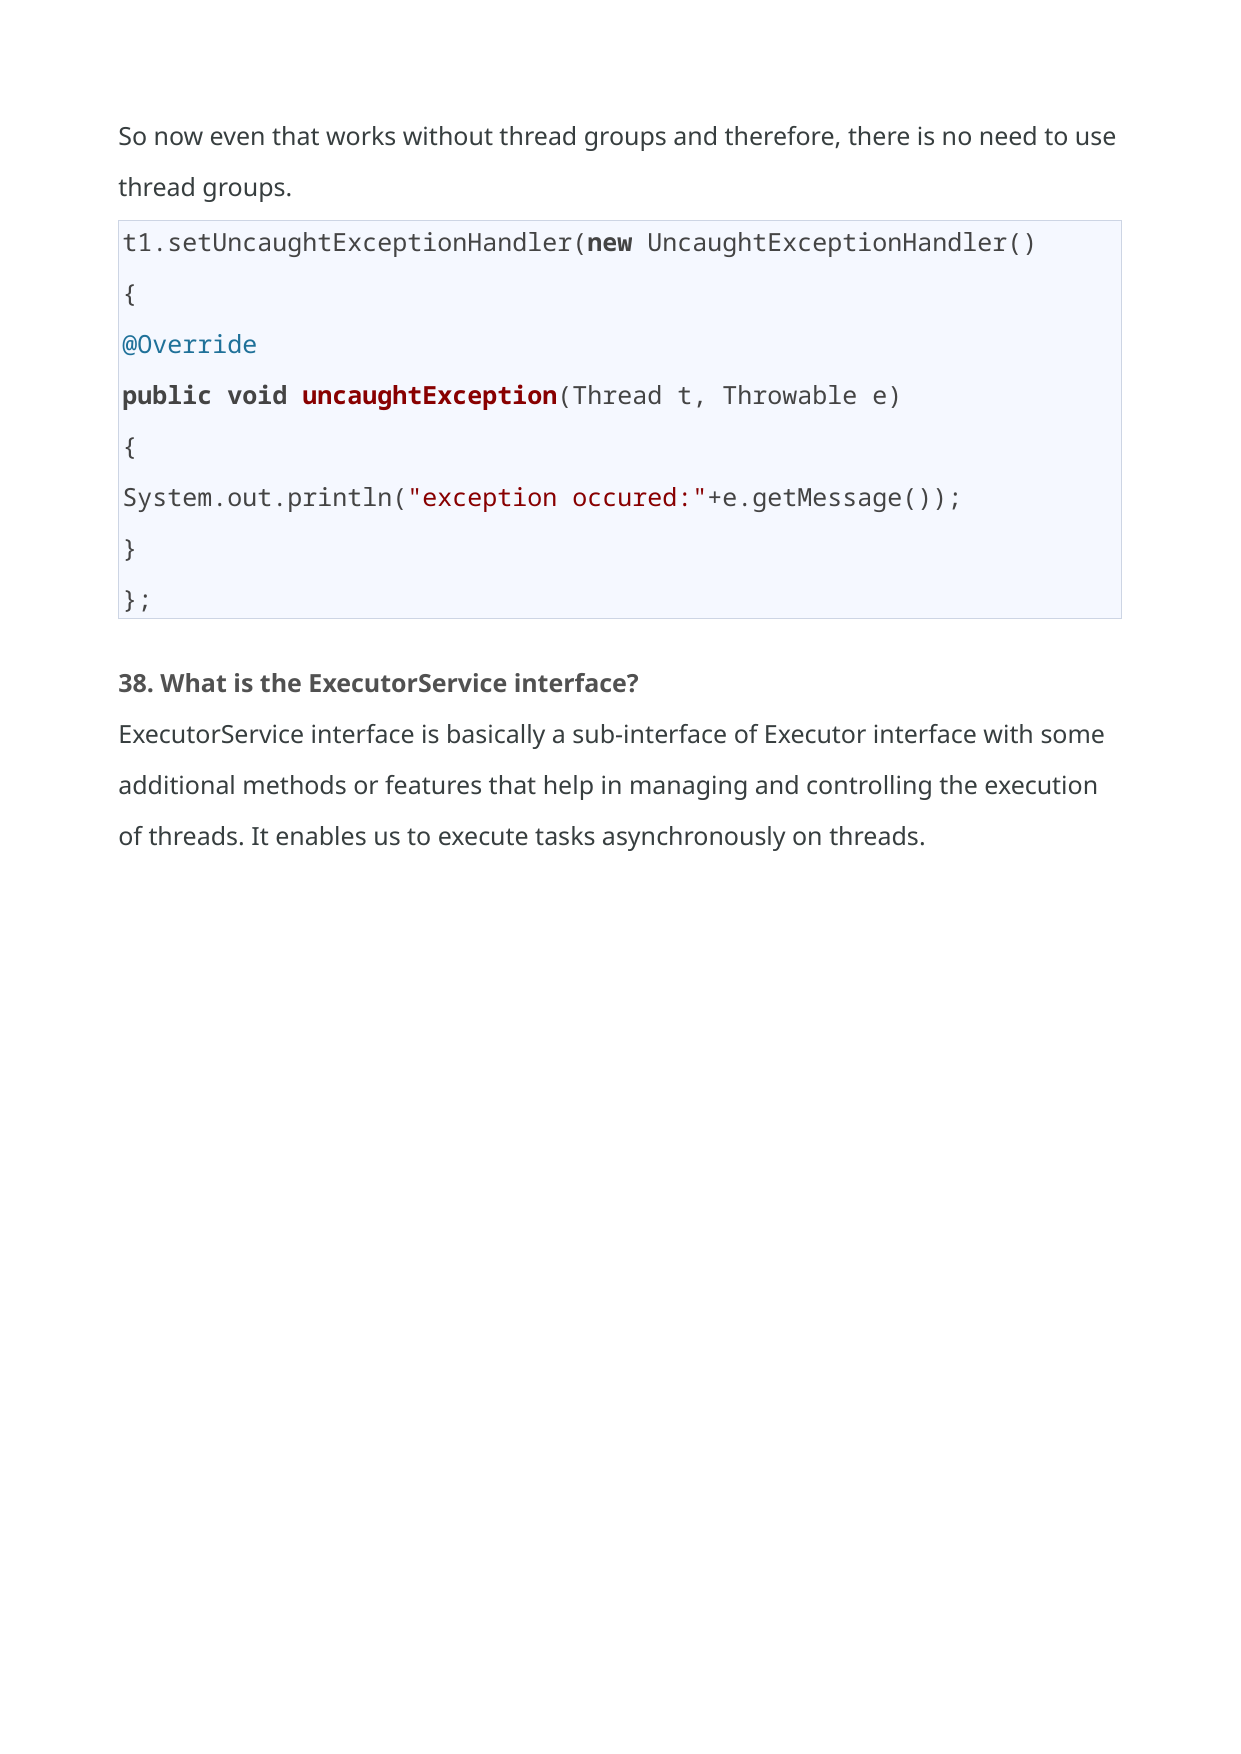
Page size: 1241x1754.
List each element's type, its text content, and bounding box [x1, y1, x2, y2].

subtitle 38. What is the ExecutorService interface? [118, 666, 1122, 700]
text ExecutorService interface is basically a sub-interface of Executor interface with some additional methods or features that help in managing and controlling the execution of threads. It enables us to execute tasks asynchronously on threads. [118, 717, 1122, 853]
text So now even that works without thread groups and therefore, there is no need to use thread groups. [118, 118, 1122, 203]
text } [119, 526, 1121, 564]
text { [119, 271, 1121, 309]
text @Override [119, 322, 1121, 360]
text public void uncaughtException(Thread t, Throwable e) [119, 373, 1121, 411]
text }; [119, 577, 1121, 618]
text { [119, 424, 1121, 462]
text System.out.println("exception occured:"+e.getMessage()); [119, 475, 1121, 513]
text t1.setUncaughtExceptionHandler(new UncaughtExceptionHandler() [119, 221, 1121, 258]
